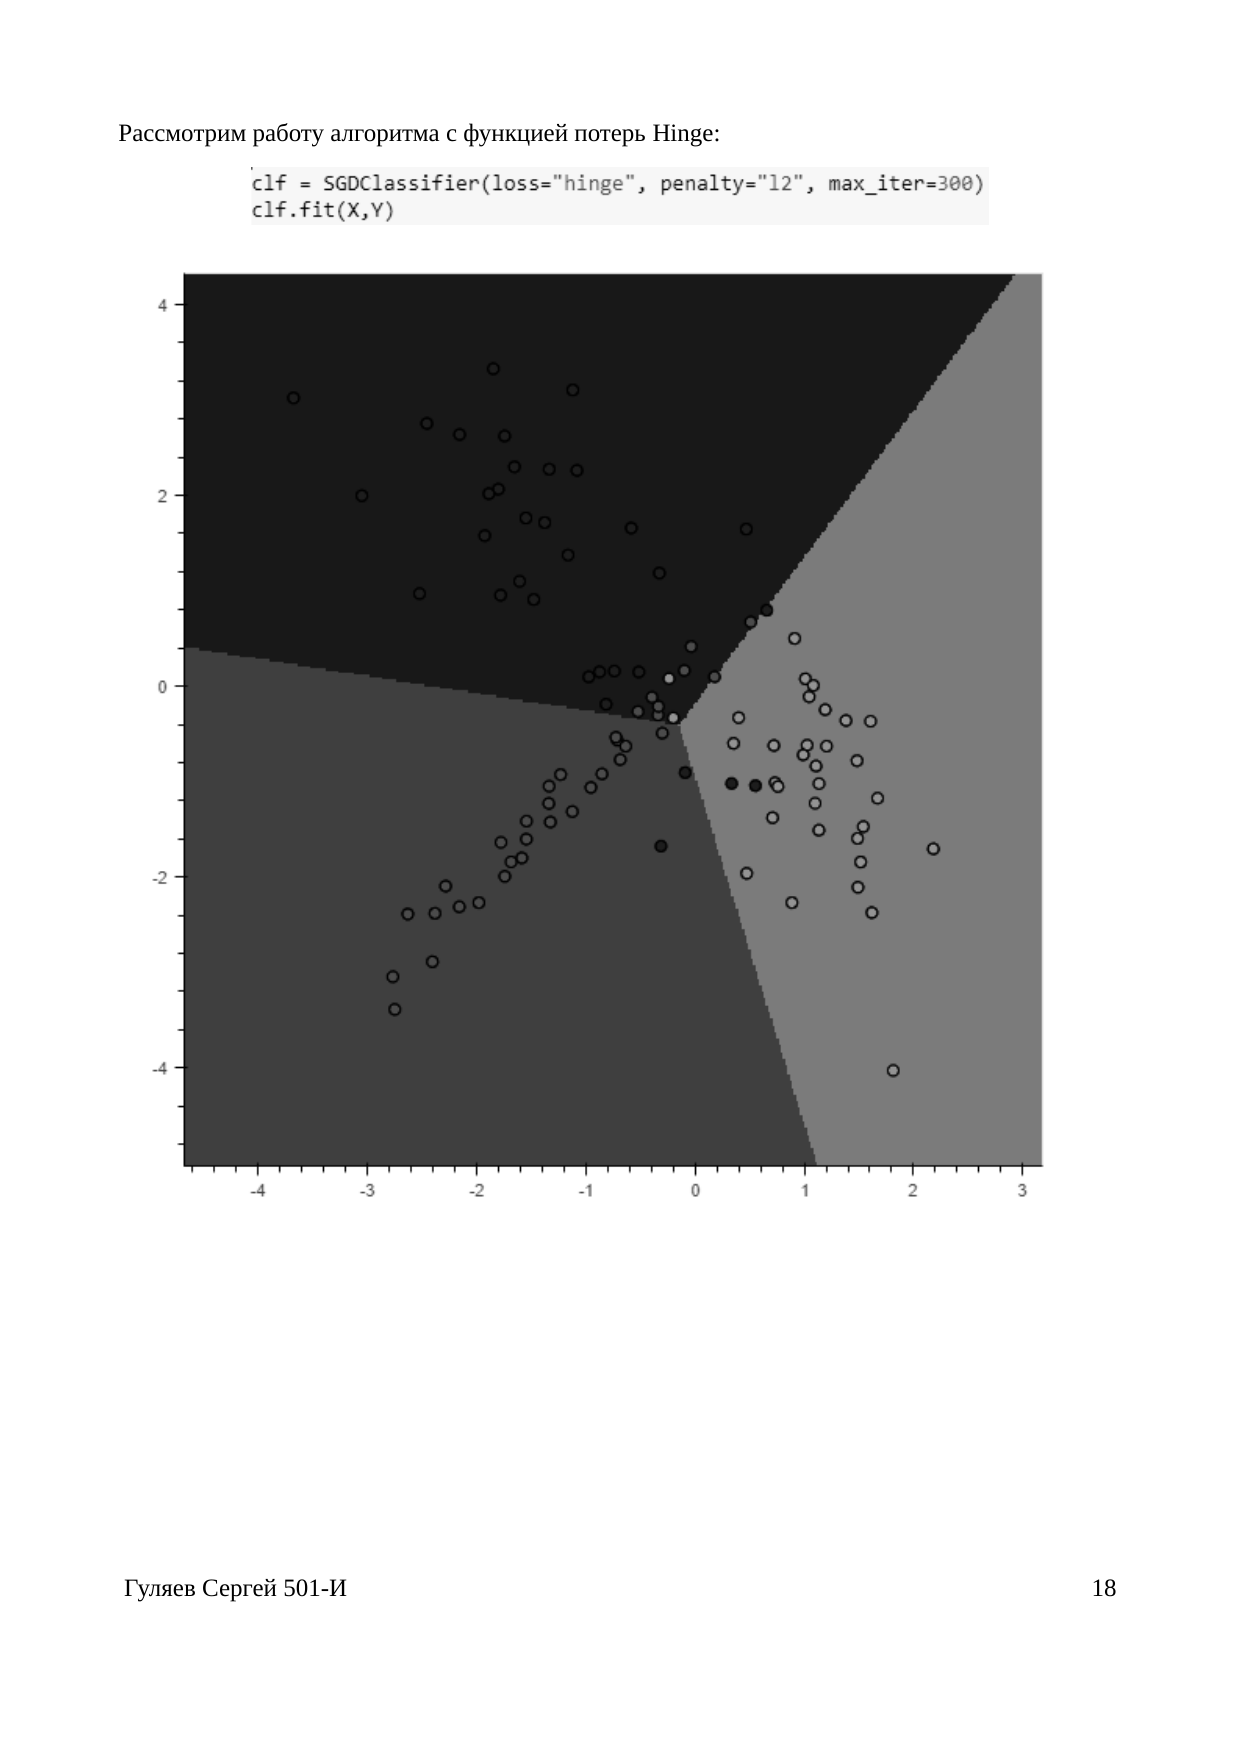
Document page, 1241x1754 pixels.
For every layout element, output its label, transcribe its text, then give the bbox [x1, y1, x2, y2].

picture [251, 167, 989, 225]
picture [151, 265, 1089, 1203]
text Рассмотрим работу алгоритма с функцией потерь Hinge: [118, 118, 1122, 147]
